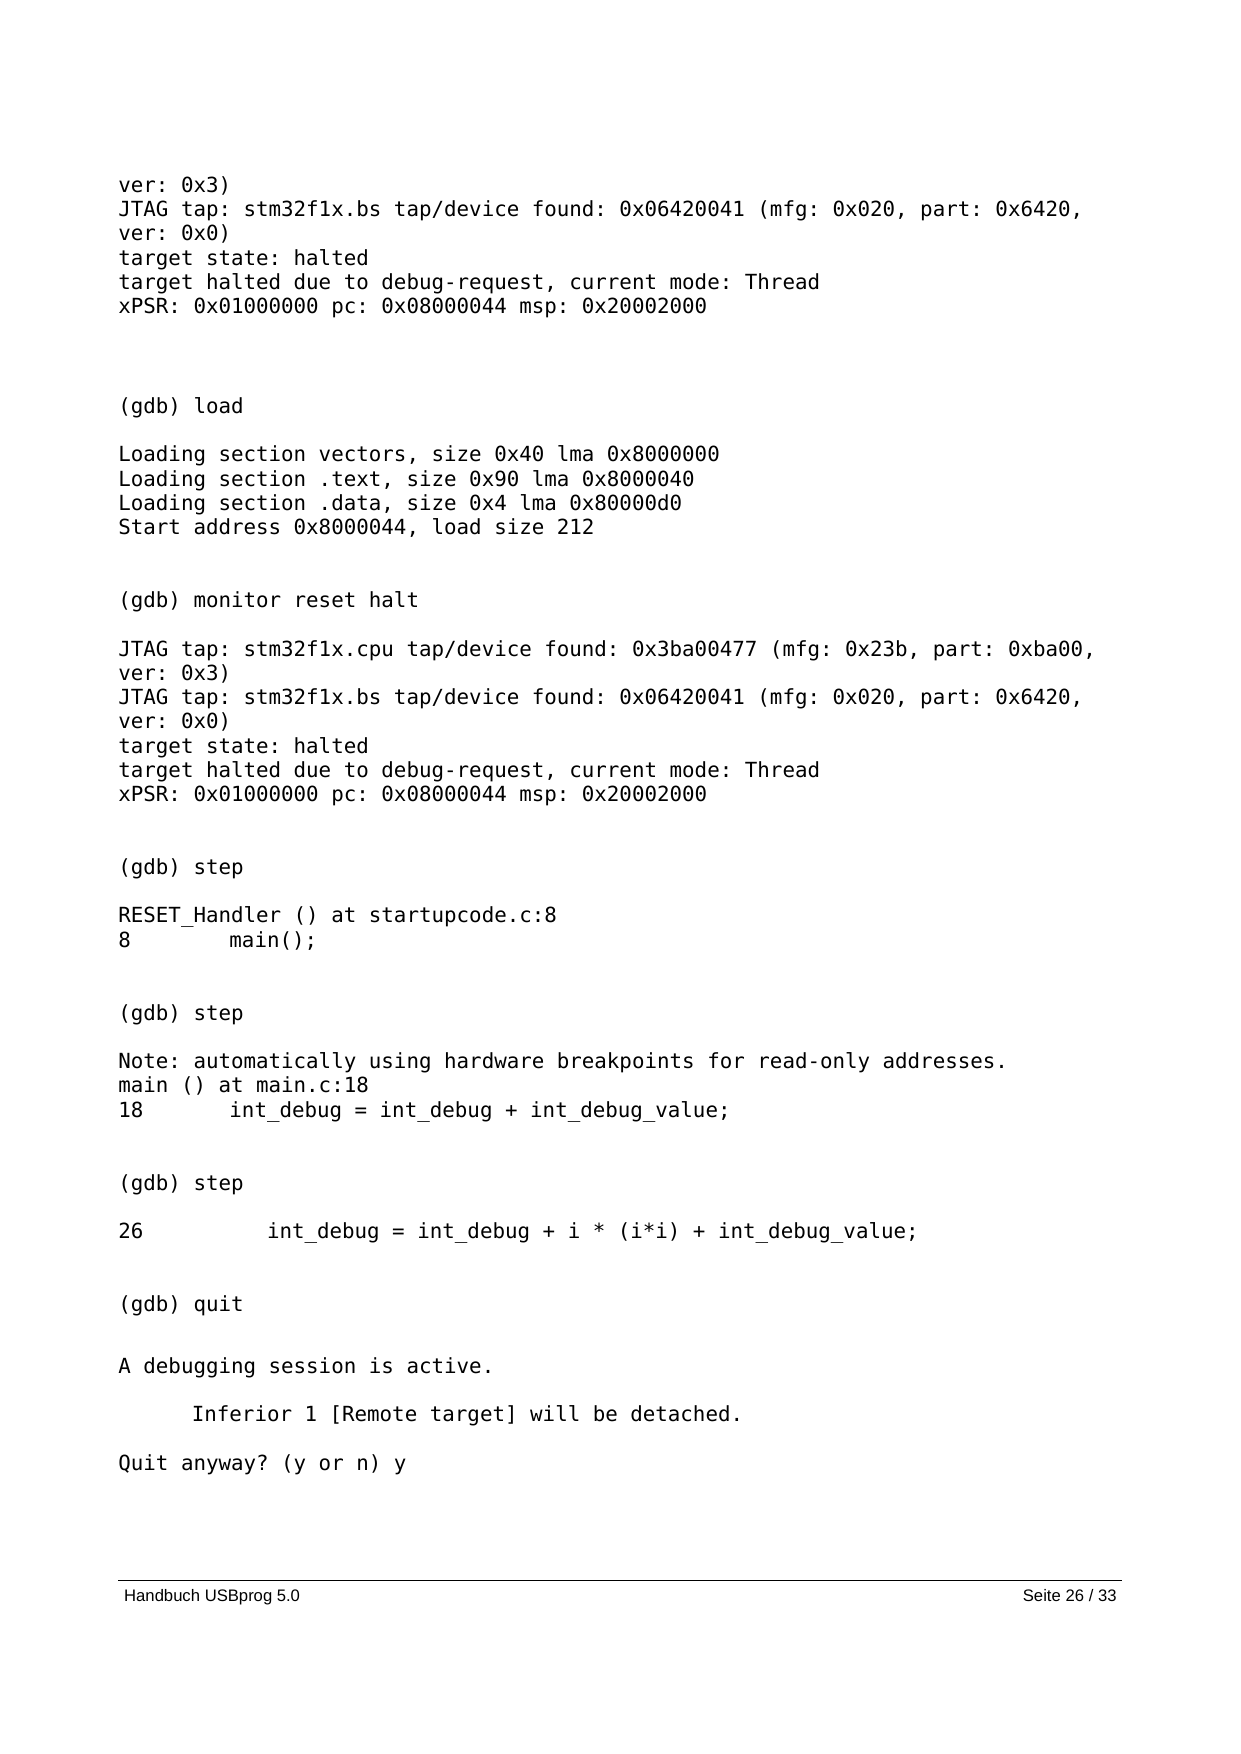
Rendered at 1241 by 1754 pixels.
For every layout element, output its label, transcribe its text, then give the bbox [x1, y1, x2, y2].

text JTAG tap: stm32f1x.bs tap/device found: 0x06420041 (mfg: 0x020, part: 0x6420, ver: 0x0) [118, 685, 1122, 734]
text RESET_Handler () at startupcode.c:8 [118, 903, 1122, 928]
text JTAG tap: stm32f1x.cpu tap/device found: 0x3ba00477 (mfg: 0x23b, part: 0xba00, ver: 0x3) [118, 637, 1122, 685]
text xPSR: 0x01000000 pc: 0x08000044 msp: 0x20002000 [118, 294, 1122, 318]
text target halted due to debug-request, current mode: Thread [118, 270, 1122, 294]
text 26 int_debug = int_debug + i * (i*i) + int_debug_value; [118, 1219, 1122, 1243]
text Note: automatically using hardware breakpoints for read-only addresses. [118, 1049, 1122, 1073]
text A debugging session is active. [118, 1354, 1122, 1378]
text 18 int_debug = int_debug + int_debug_value; [118, 1098, 1122, 1122]
text (gdb) step [118, 855, 1122, 879]
text target state: halted [118, 734, 1122, 758]
text ver: 0x3) [118, 173, 1122, 197]
text (gdb) monitor reset halt [118, 588, 1122, 612]
text Start address 0x8000044, load size 212 [118, 515, 1122, 539]
text Loading section .data, size 0x4 lma 0x80000d0 [118, 491, 1122, 515]
text (gdb) quit [118, 1292, 1122, 1316]
text main () at main.c:18 [118, 1073, 1122, 1098]
text (gdb) step [118, 1001, 1122, 1025]
text (gdb) step [118, 1171, 1122, 1195]
text Inferior 1 [Remote target] will be detached. [118, 1402, 1122, 1427]
text xPSR: 0x01000000 pc: 0x08000044 msp: 0x20002000 [118, 782, 1122, 806]
text Loading section .text, size 0x90 lma 0x8000040 [118, 467, 1122, 491]
text target state: halted [118, 246, 1122, 270]
text 8 main(); [118, 928, 1122, 952]
text JTAG tap: stm32f1x.bs tap/device found: 0x06420041 (mfg: 0x020, part: 0x6420, ver: 0x0) [118, 197, 1122, 246]
text Loading section vectors, size 0x40 lma 0x8000000 [118, 442, 1122, 467]
text target halted due to debug-request, current mode: Thread [118, 758, 1122, 782]
text (gdb) load [118, 394, 1122, 418]
text Quit anyway? (y or n) y [118, 1451, 1122, 1475]
